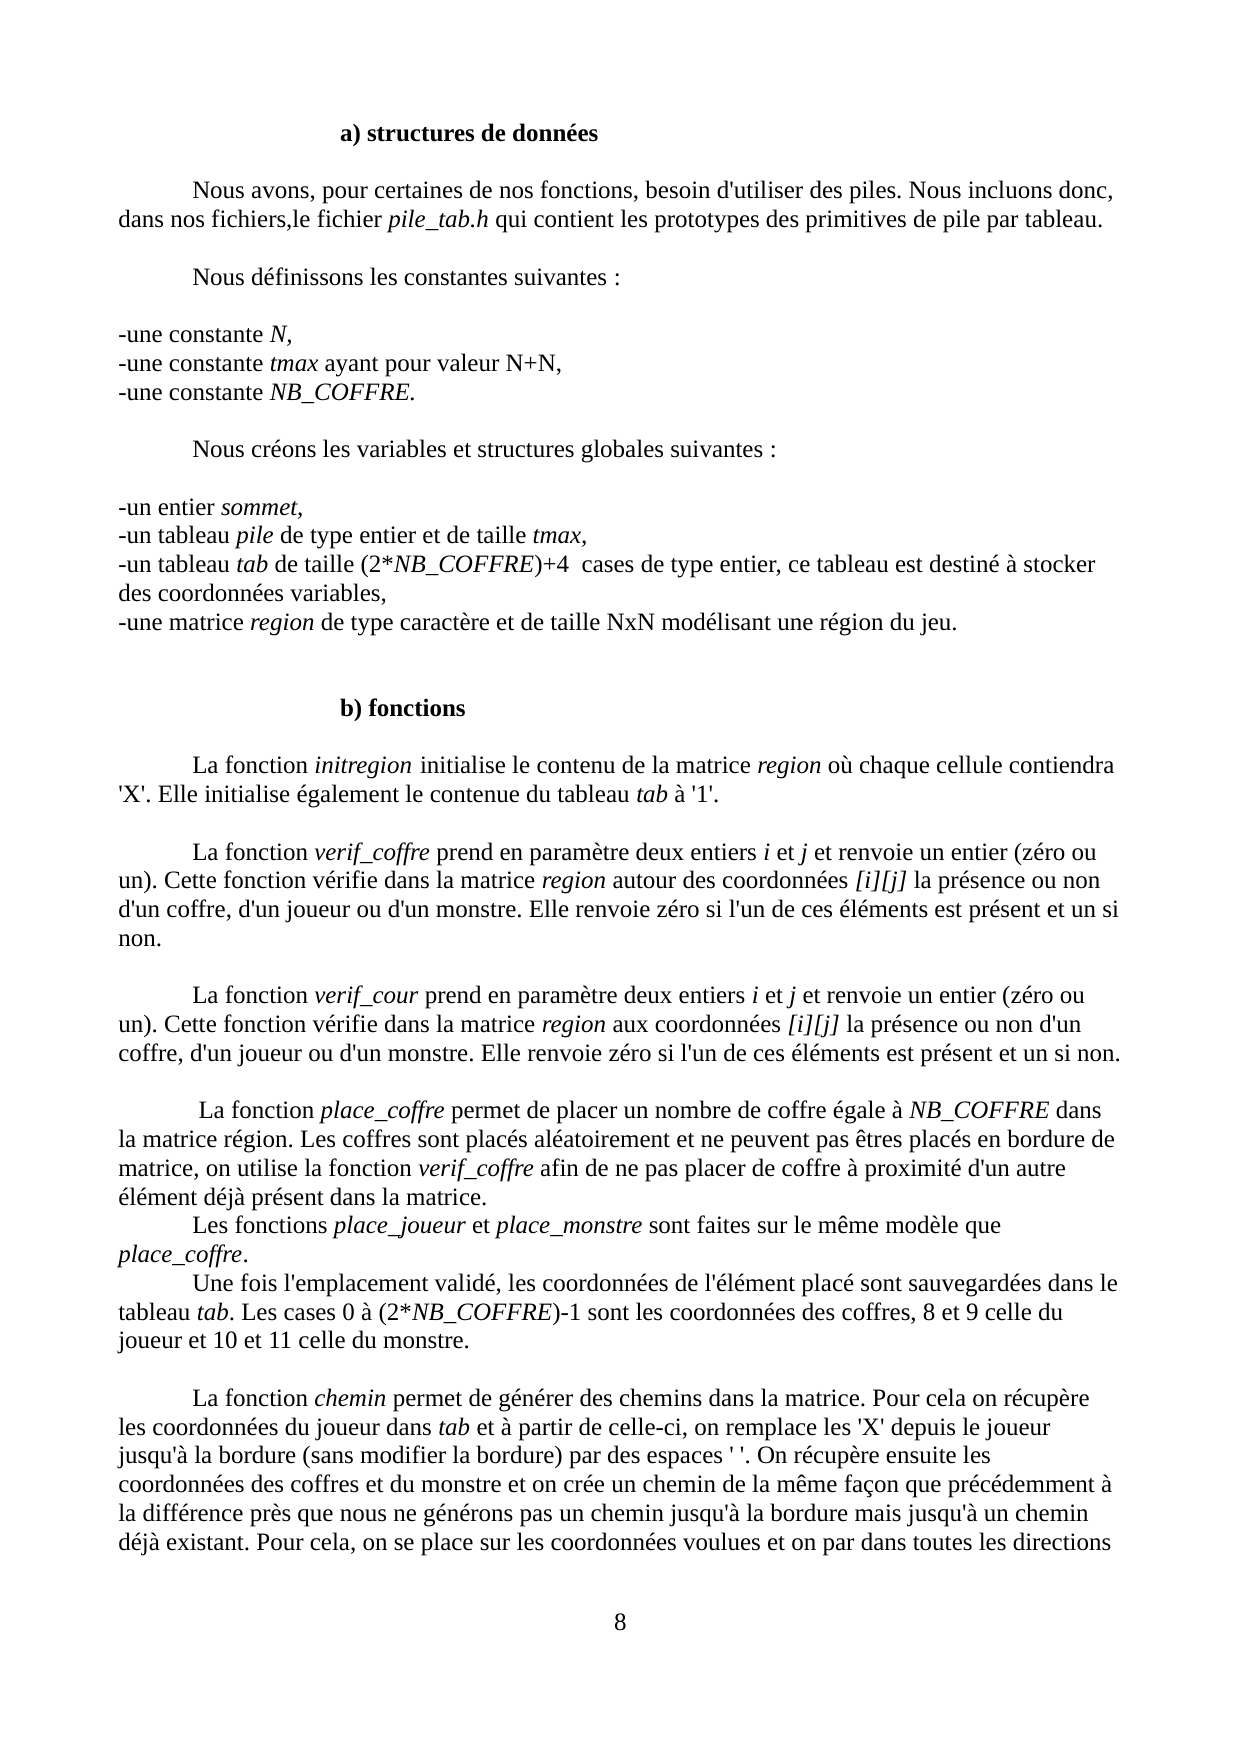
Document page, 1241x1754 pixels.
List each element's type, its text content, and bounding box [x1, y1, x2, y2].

text -un tableau pile de type entier et de taille tmax, [118, 521, 1122, 549]
text La fonction chemin permet de générer des chemins dans la matrice. Pour cela on récupère les coordonnées du joueur dans tab et à partir de celle-ci, on remplace les 'X' depuis le joueur jusqu'à la bordure (sans modifier la bordure) par des espaces ' '. On récupère ensuite les coordonnées des coffres et du monstre et on crée un chemin de la même façon que précédemment à la différence près que nous ne générons pas un chemin jusqu'à la bordure mais jusqu'à un chemin déjà existant. Pour cela, on se place sur les coordonnées voulues et on par dans toutes les directions [118, 1383, 1122, 1556]
text Une fois l'emplacement validé, les coordonnées de l'élément placé sont sauvegardées dans le tableau tab. Les cases 0 à (2*NB_COFFRE)-1 sont les coordonnées des coffres, 8 et 9 celle du joueur et 10 et 11 celle du monstre. [118, 1268, 1122, 1354]
text b) fonctions [118, 693, 1122, 722]
text -une constante tmax ayant pour valeur N+N, [118, 348, 1122, 377]
text Nous créons les variables et structures globales suivantes : [118, 434, 1122, 463]
text La fonction initregion initialise le contenu de la matrice region où chaque cellule contiendra 'X'. Elle initialise également le contenue du tableau tab à '1'. [118, 751, 1122, 808]
text -un entier sommet, [118, 492, 1122, 521]
text Nous définissons les constantes suivantes : [118, 262, 1122, 291]
text -une constante NB_COFFRE. [118, 377, 1122, 406]
text La fonction place_coffre permet de placer un nombre de coffre égale à NB_COFFRE dans la matrice région. Les coffres sont placés aléatoirement et ne peuvent pas êtres placés en bordure de matrice, on utilise la fonction verif_coffre afin de ne pas placer de coffre à proximité d'un autre élément déjà présent dans la matrice. [118, 1096, 1122, 1211]
text La fonction verif_coffre prend en paramètre deux entiers i et j et renvoie un entier (zéro ou un). Cette fonction vérifie dans la matrice region autour des coordonnées [i][j] la présence ou non d'un coffre, d'un joueur ou d'un monstre. Elle renvoie zéro si l'un de ces éléments est présent et un si non. [118, 837, 1122, 952]
text -une matrice region de type caractère et de taille NxN modélisant une région du jeu. [118, 607, 1122, 636]
text Les fonctions place_joueur et place_monstre sont faites sur le même modèle que place_coffre. [118, 1211, 1122, 1268]
text La fonction verif_cour prend en paramètre deux entiers i et j et renvoie un entier (zéro ou un). Cette fonction vérifie dans la matrice region aux coordonnées [i][j] la présence ou non d'un coffre, d'un joueur ou d'un monstre. Elle renvoie zéro si l'un de ces éléments est présent et un si non. [118, 981, 1122, 1067]
text -une constante N, [118, 319, 1122, 348]
text a) structures de données [118, 118, 1122, 147]
text -un tableau tab de taille (2*NB_COFFRE)+4 cases de type entier, ce tableau est destiné à stocker des coordonnées variables, [118, 549, 1122, 607]
text Nous avons, pour certaines de nos fonctions, besoin d'utiliser des piles. Nous incluons donc, dans nos fichiers,le fichier pile_tab.h qui contient les prototypes des primitives de pile par tableau. [118, 176, 1122, 233]
